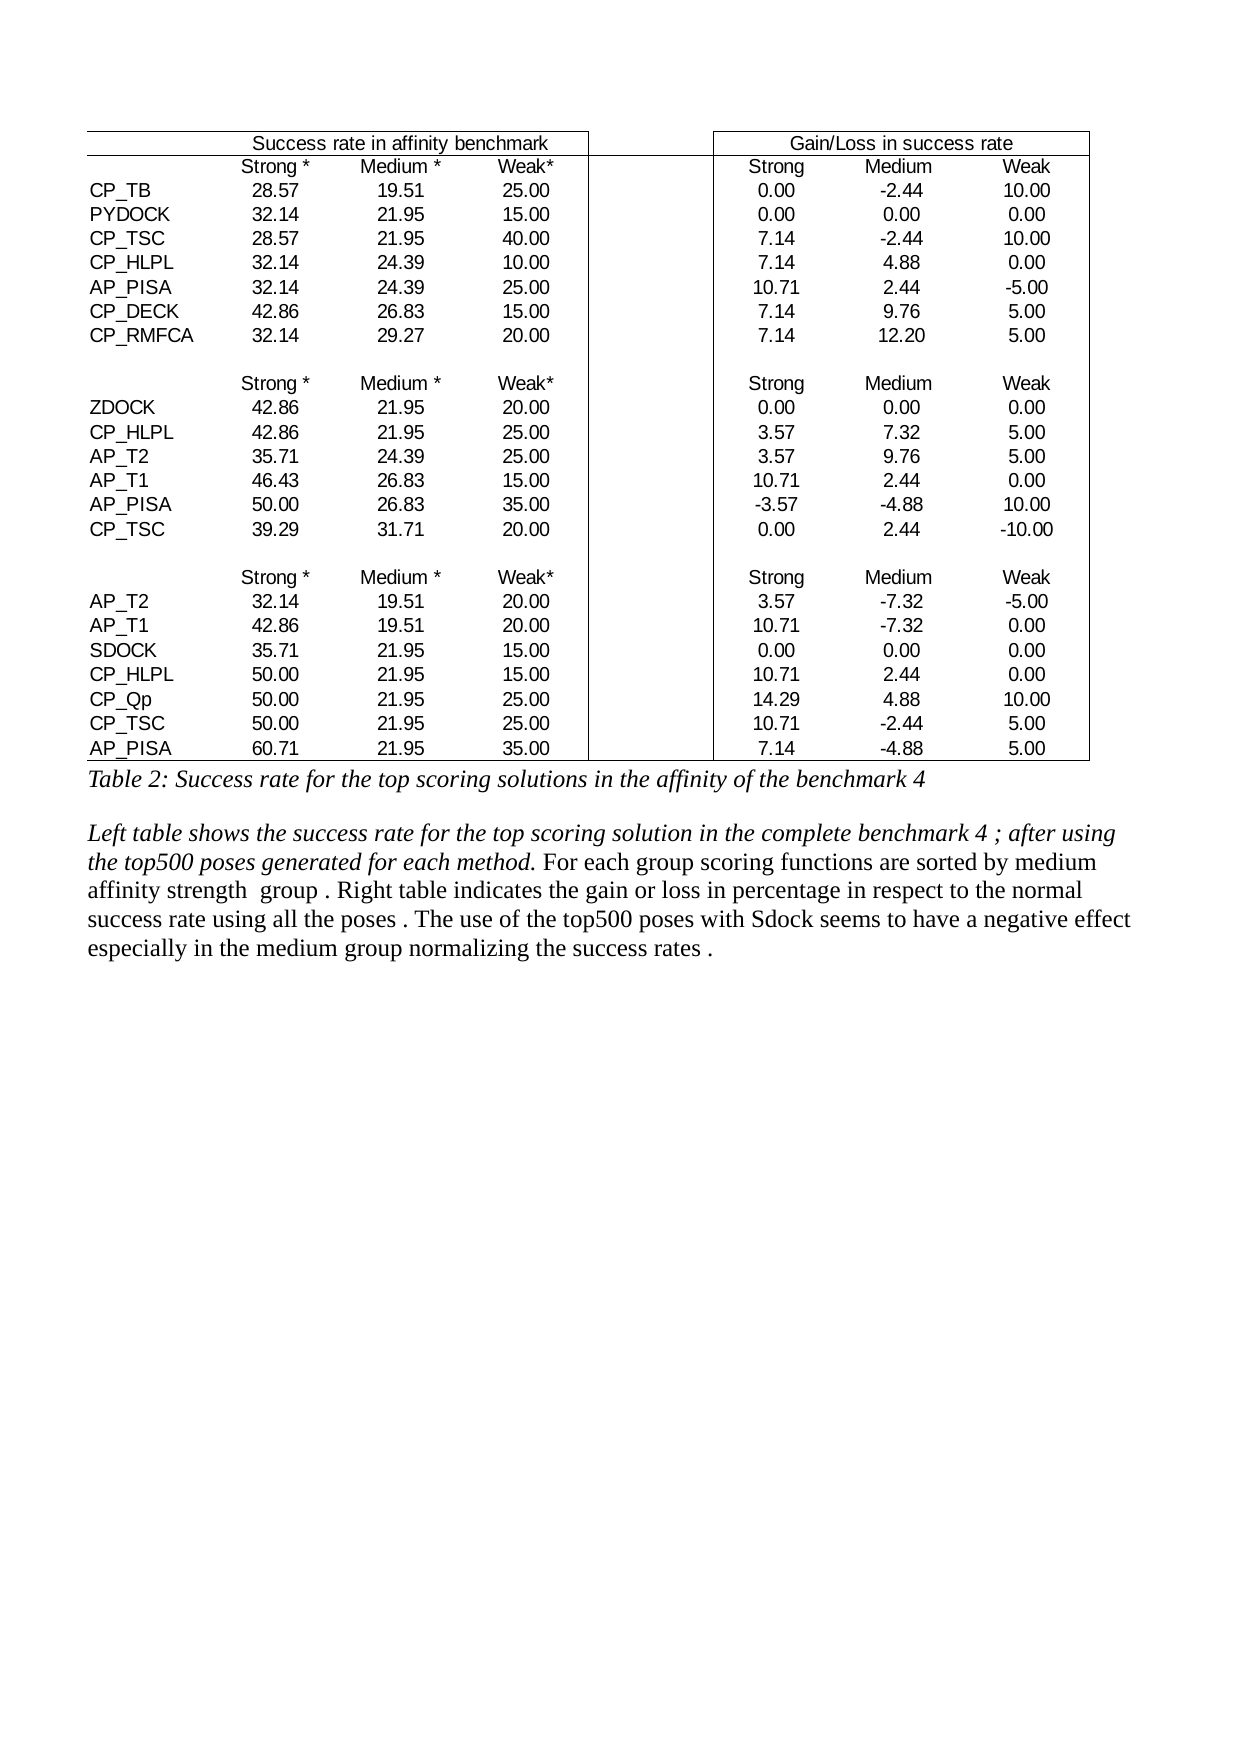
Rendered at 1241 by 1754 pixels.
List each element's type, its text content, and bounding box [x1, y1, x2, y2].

text Left table shows the success rate for the top scoring solution in the complete benchmark 4 ; after using the top500 poses generated for each method. For each group scoring functions are sorted by medium affinity strength group . Right table indicates the gain or loss in percentage in respect to the normal success rate using all the poses . The use of the top500 poses with Sdock seems to have a negative effect especially in the medium group normalizing the success rates . [87, 818, 1151, 962]
text Table 2: Success rate for the top scoring solutions in the affinity of the benchmark 4 [87, 131, 1151, 793]
